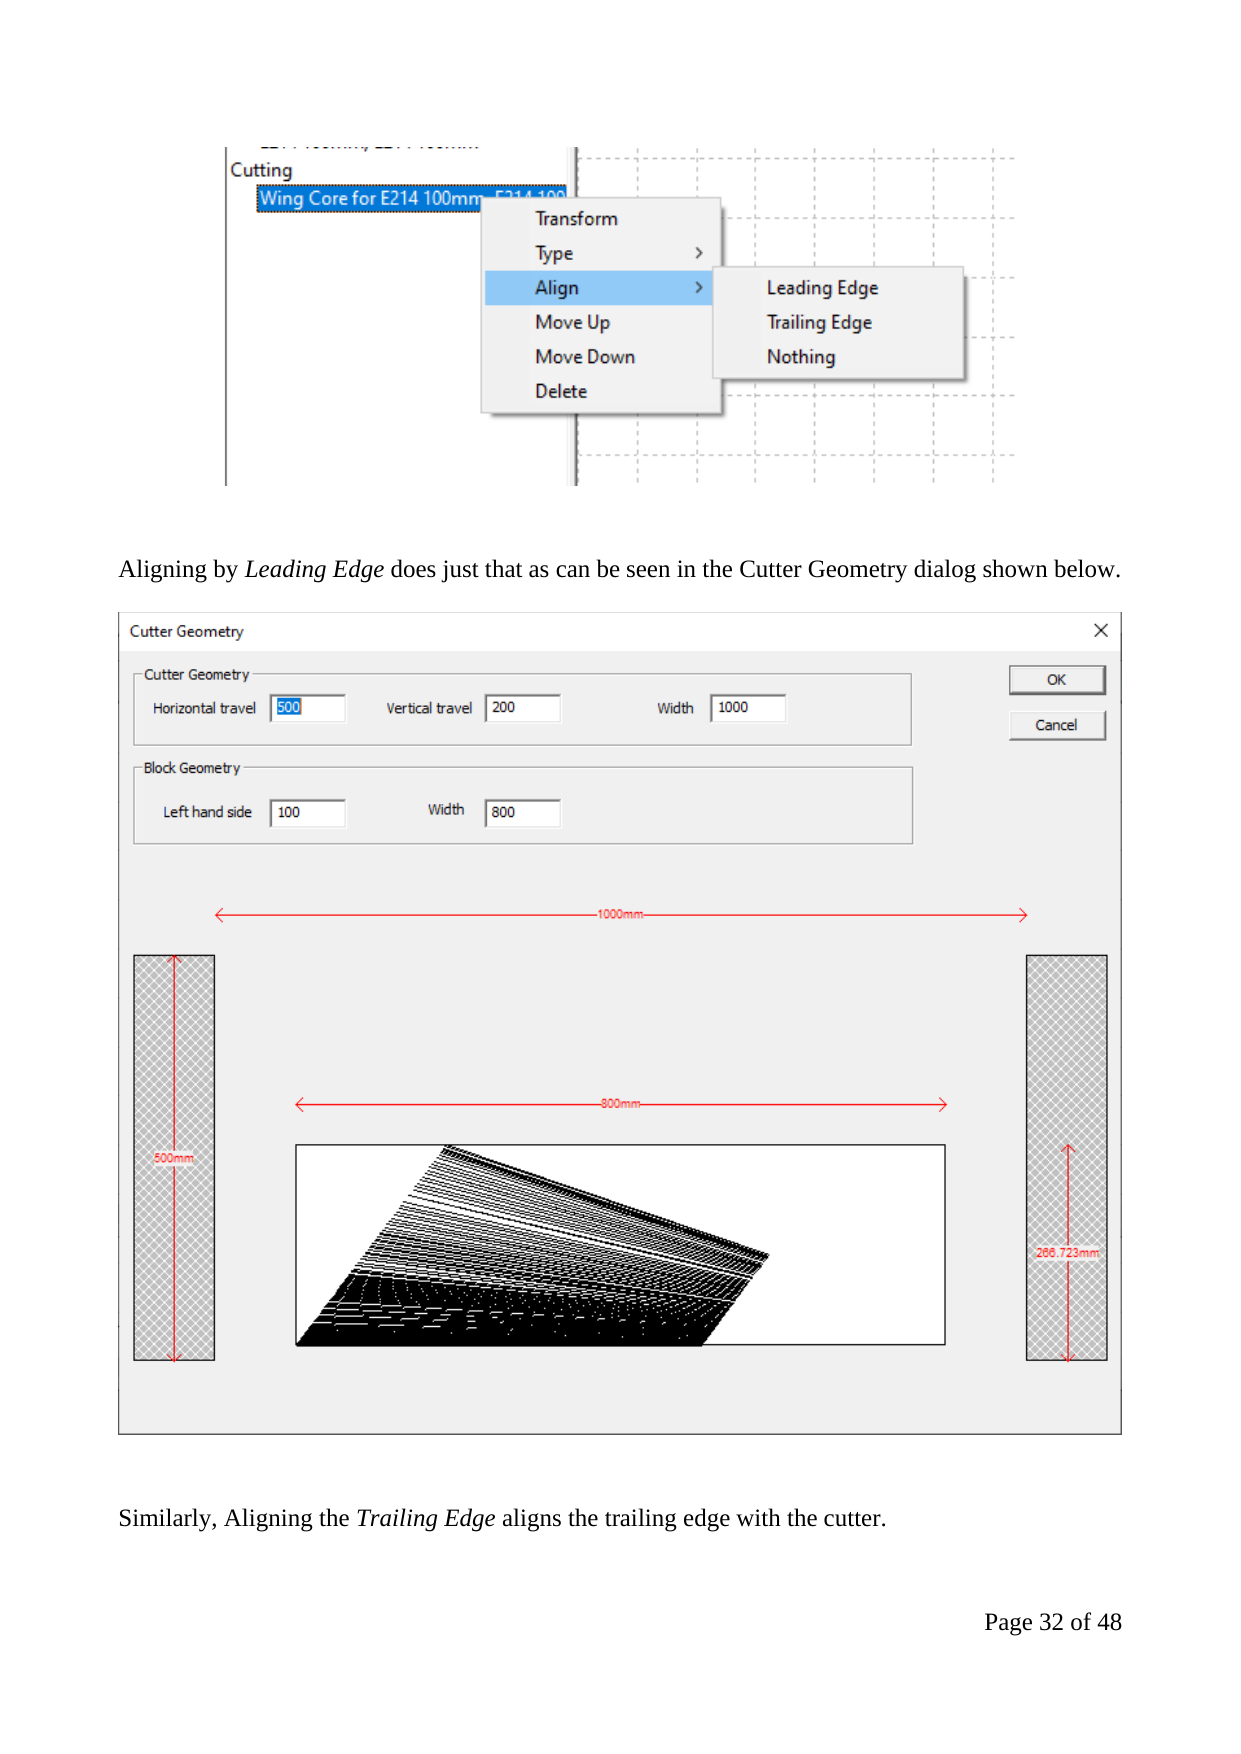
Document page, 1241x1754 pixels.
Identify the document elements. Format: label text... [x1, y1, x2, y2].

picture [118, 612, 1122, 1435]
picture [224, 147, 1016, 486]
text Similarly, Aligning the Trailing Edge aligns the trailing edge with the cutter. [118, 1504, 1122, 1532]
text Aligning by Leading Edge does just that as can be seen in the Cutter Geometry dialog shown below. [118, 555, 1122, 582]
